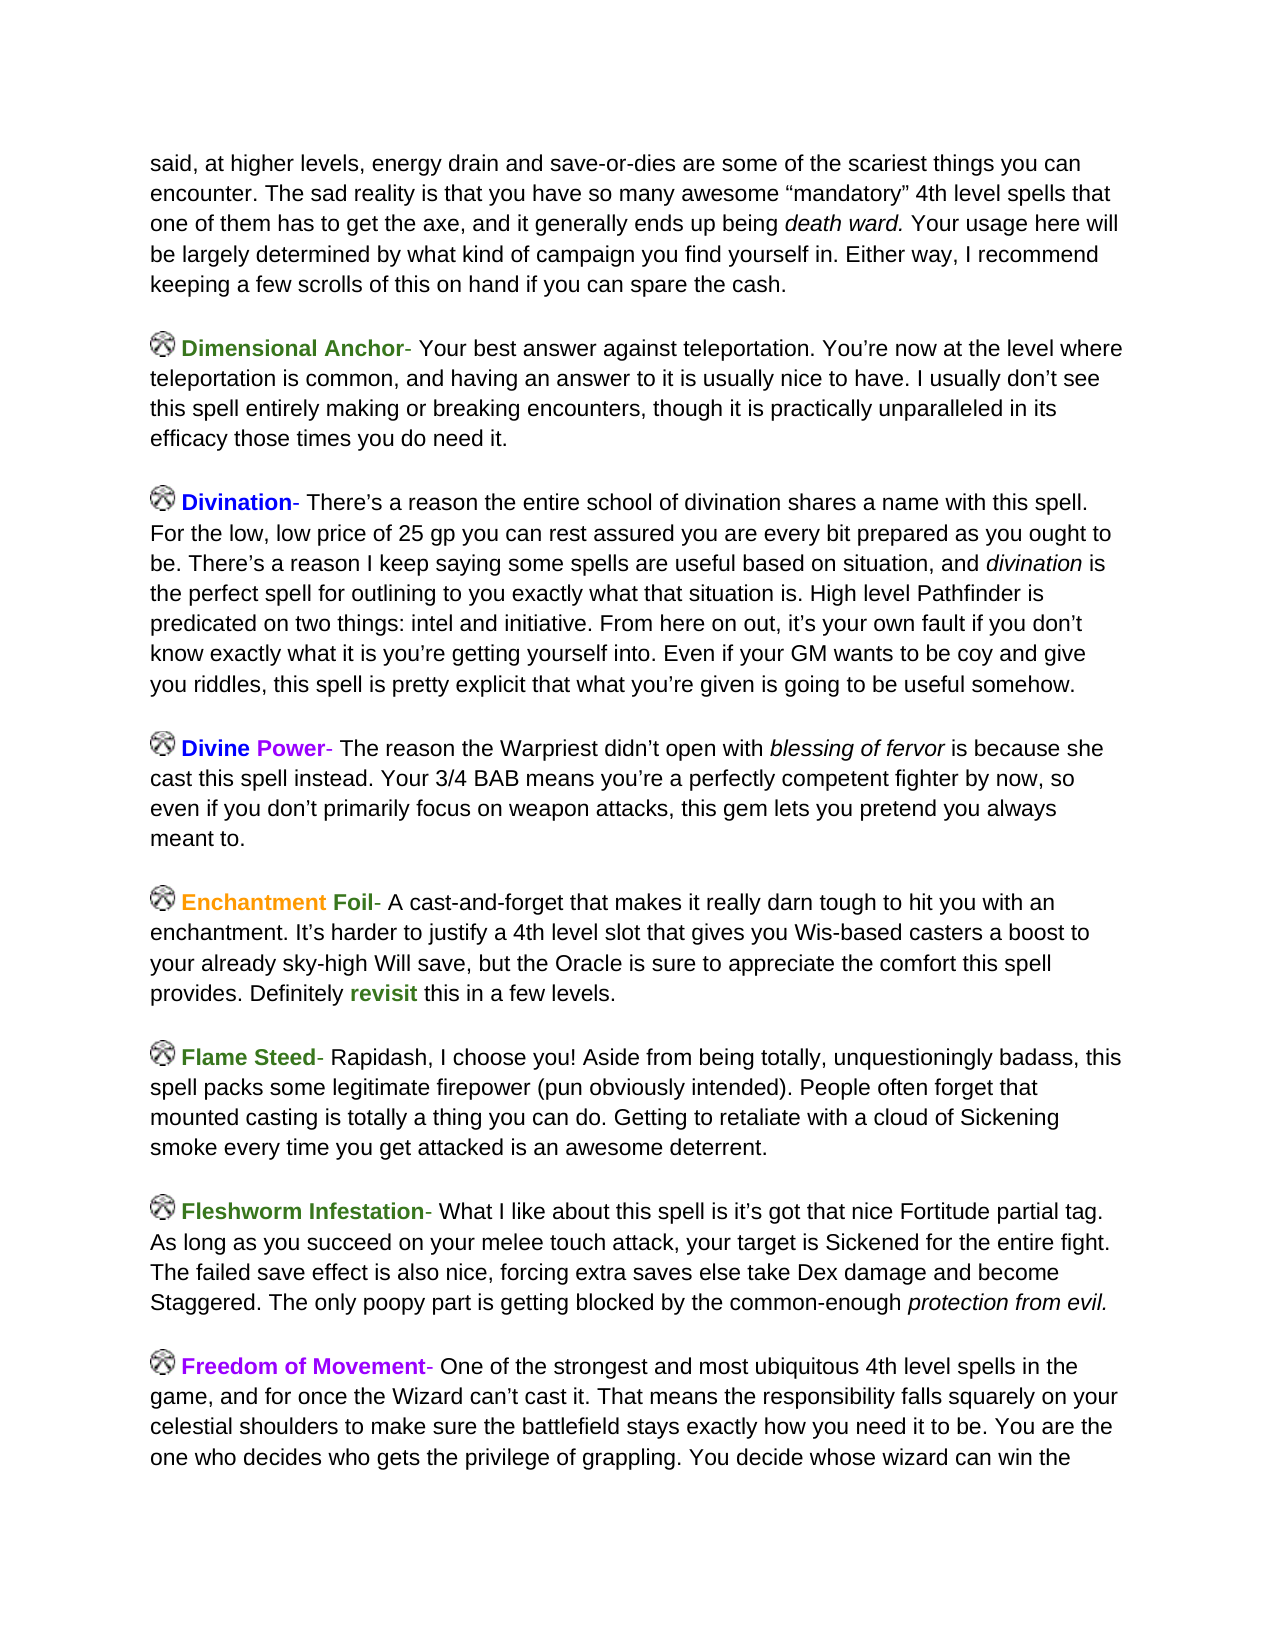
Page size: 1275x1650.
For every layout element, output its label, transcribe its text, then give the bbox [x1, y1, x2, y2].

picture [150, 731, 175, 756]
text Divine Power- The reason the Warpriest didn’t open with blessing of fervor is because she cast this spell instead. Your 3/4 BAB means you’re a perfectly competent fighter by now, so even if you don’t primarily focus on weapon attacks, this gem lets you pretend you always meant to. [150, 731, 1125, 852]
picture [150, 1040, 175, 1066]
text said, at higher levels, energy drain and save-or-dies are some of the scariest things you can encounter. The sad reality is that you have so many awesome “mandatory” 4th level spells that one of them has to get the axe, and it generally ends up being death ward. Your usage here will be largely determined by what kind of campaign you find yourself in. Either way, I recommend keeping a few scrolls of this on hand if you can spare the cash. [150, 150, 1125, 297]
text Divination- There’s a reason the entire school of divination shares a name with this spell. For the low, low price of 25 gp you can rest assured you are every bit prepared as you ought to be. There’s a reason I keep saying some spells are useful based on situation, and divination is the perfect spell for outlining to you exactly what that situation is. High level Pathfinder is predicated on two things: intel and initiative. From here on out, it’s your own fault if you don’t know exactly what it is you’re getting yourself into. Even if your GM wants to be coy and give you riddles, this spell is pretty explicit that what you’re given is going to be useful somehow. [150, 486, 1125, 697]
picture [150, 331, 175, 357]
picture [150, 885, 175, 911]
picture [150, 1194, 175, 1220]
text Enchantment Foil- A cast-and-forget that makes it really darn tough to hit you with an enchantment. It’s harder to justify a 4th level slot that gives you Wis-based casters a boost to your already sky-high Will save, but the Oracle is sure to appreciate the comfort this spell provides. Definitely revisit this in a few levels. [150, 886, 1125, 1006]
text Fleshworm Infestation- What I like about this spell is it’s got that nice Fortitude partial tag. As long as you succeed on your melee touch attack, your target is Sickened for the entire fight. The failed save effect is also nice, forcing extra saves else take Dex damage and become Staggered. The only poopy part is getting blocked by the common-enough protection from evil. [150, 1195, 1125, 1315]
text Freedom of Movement- One of the strongest and most ubiquitous 4th level spells in the game, and for once the Wizard can’t cast it. That means the responsibility falls squarely on your celestial shoulders to make sure the battlefield stays exactly how you need it to be. You are the one who decides who gets the privilege of grappling. You decide whose wizard can win the [150, 1349, 1125, 1470]
picture [150, 485, 175, 511]
text Flame Steed- Rapidash, I choose you! Aside from being totally, unquestioningly badass, this spell packs some legitimate firepower (pun obviously intended). People often forget that mounted casting is totally a thing you can do. Getting to retaliate with a cloud of Sickening smoke every time you get attacked is an awesome deterrent. [150, 1040, 1125, 1161]
picture [150, 1349, 175, 1375]
text Dimensional Anchor- Your best answer against teleportation. You’re now at the level where teleportation is common, and having an answer to it is usually nice to have. I usually don’t see this spell entirely making or breaking encounters, though it is practically unparalleled in its efficacy those times you do need it. [150, 331, 1125, 452]
